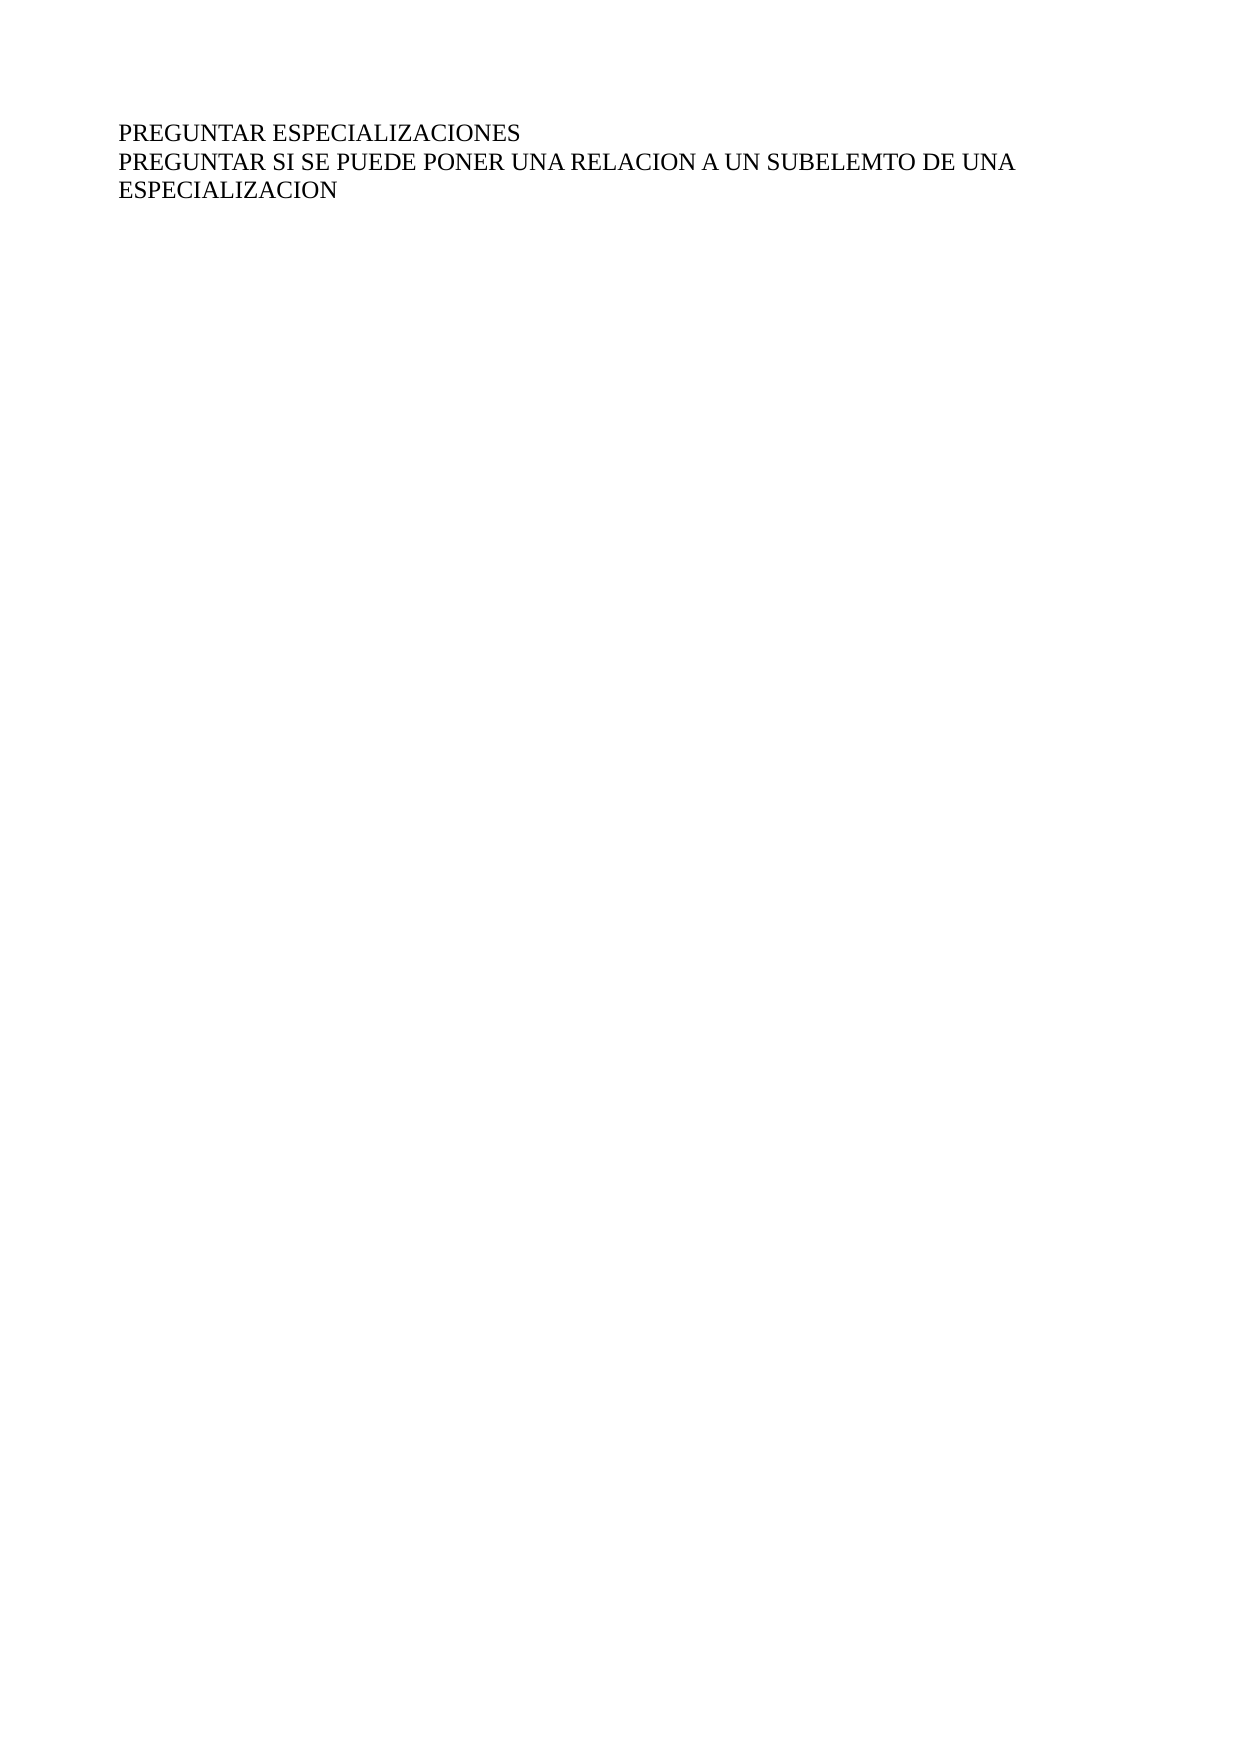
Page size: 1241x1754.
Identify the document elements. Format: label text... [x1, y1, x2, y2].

text PREGUNTAR ESPECIALIZACIONES [118, 118, 1122, 147]
text PREGUNTAR SI SE PUEDE PONER UNA RELACION A UN SUBELEMTO DE UNA ESPECIALIZACION [118, 147, 1122, 204]
